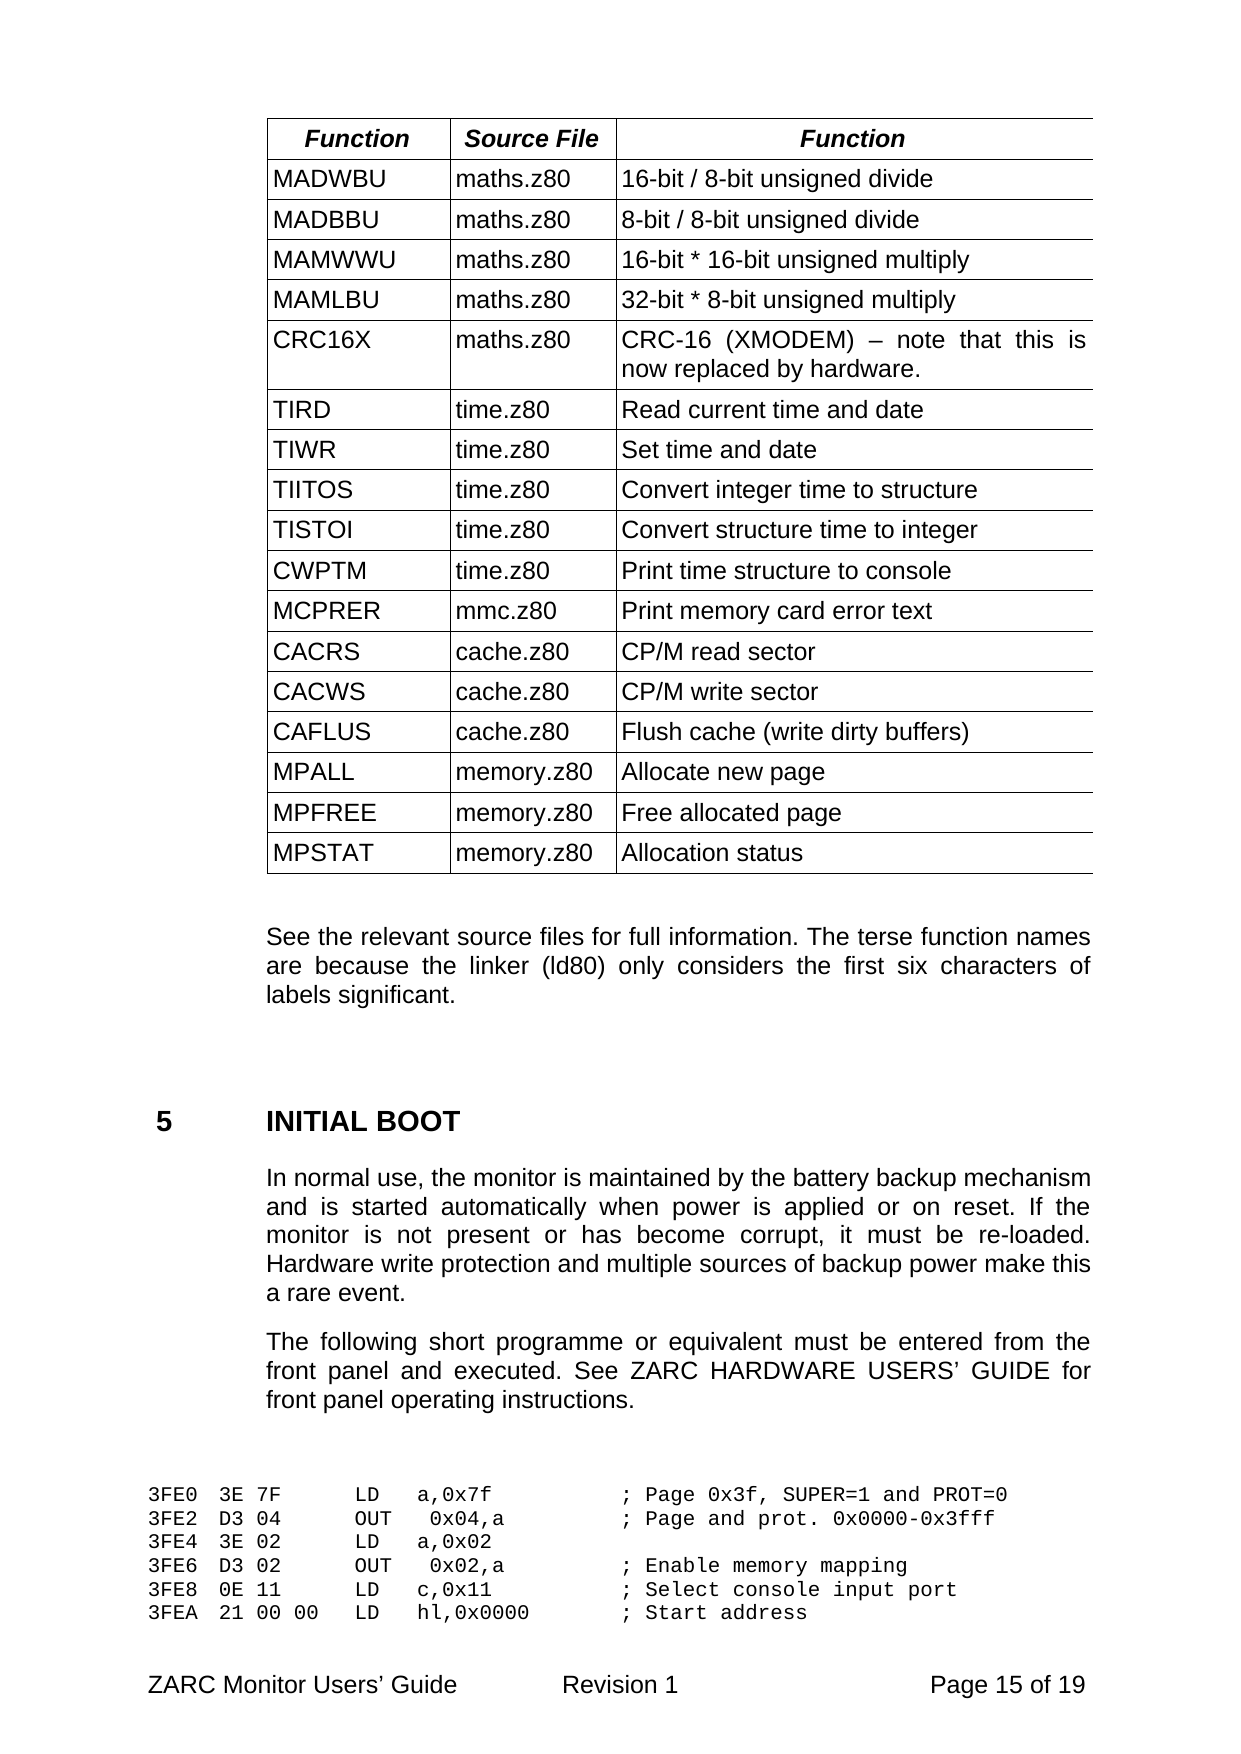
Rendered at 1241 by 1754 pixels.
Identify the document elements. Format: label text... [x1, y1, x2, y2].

table_cell CRC16X [268, 321, 450, 389]
table_cell MAMWWU [268, 240, 450, 279]
table_cell Convert structure time to integer [617, 511, 1092, 550]
table_cell Print time structure to console [617, 551, 1092, 590]
table_cell cache.z80 [451, 632, 616, 671]
table_cell CAFLUS [268, 712, 450, 752]
table_cell Print memory card error text [617, 591, 1092, 631]
table_cell Convert integer time to structure [617, 470, 1092, 510]
text See the relevant source files for full information. The terse function names are because the linker (ld80) only considers the first six characters of labels significant. [266, 922, 1092, 1008]
text The following short programme or equivalent must be entered from the front panel and executed. See ZARC HARDWARE USERS’ GUIDE for front panel operating instructions. [266, 1327, 1092, 1414]
text 3FE6 D3 02 OUT 0x02,a ; Enable memory mapping [148, 1555, 1092, 1579]
table_cell MPALL [268, 753, 450, 792]
table_cell CACWS [268, 672, 450, 711]
table_cell time.z80 [451, 390, 616, 429]
text 3FE8 0E 11 LD c,0x11 ; Select console input port [148, 1579, 1092, 1602]
table_cell maths.z80 [451, 280, 616, 320]
text In normal use, the monitor is maintained by the battery backup mechanism and is started automatically when power is applied or on reset. If the monitor is not present or has become corrupt, it must be re-loaded. Hardware write protection and multiple sources of backup power make this a rare event. [266, 1163, 1092, 1307]
table_cell 16-bit * 16-bit unsigned multiply [617, 240, 1092, 279]
table_cell 8-bit / 8-bit unsigned divide [617, 200, 1092, 239]
table_cell MAMLBU [268, 280, 450, 320]
table_cell MADBBU [268, 200, 450, 239]
table_cell Allocate new page [617, 753, 1092, 792]
table_cell CP/M write sector [617, 672, 1092, 711]
text 3FEA 21 00 00 LD hl,0x0000 ; Start address [148, 1602, 1092, 1626]
table_cell MPSTAT [268, 833, 450, 872]
table_cell memory.z80 [451, 753, 616, 792]
table_cell Set time and date [617, 430, 1092, 469]
table_cell TIRD [268, 390, 450, 429]
table_cell MCPRER [268, 591, 450, 631]
table_header Function [617, 119, 1092, 158]
table_header Function [268, 119, 450, 158]
table_cell CACRS [268, 632, 450, 671]
table_header Source File [451, 119, 616, 158]
table_cell time.z80 [451, 551, 616, 590]
table_cell cache.z80 [451, 672, 616, 711]
table_cell 32-bit * 8-bit unsigned multiply [617, 280, 1092, 320]
table_cell maths.z80 [451, 200, 616, 239]
table_cell CWPTM [268, 551, 450, 590]
text 3FE0 3E 7F LD a,0x7f ; Page 0x3f, SUPER=1 and PROT=0 [148, 1484, 1092, 1508]
table_cell TIWR [268, 430, 450, 469]
table_cell Read current time and date [617, 390, 1092, 429]
table_cell cache.z80 [451, 712, 616, 752]
table_cell 16-bit / 8-bit unsigned divide [617, 160, 1092, 199]
table_cell maths.z80 [451, 240, 616, 279]
table_cell Allocation status [617, 833, 1092, 872]
subtitle Initial Boot [148, 1104, 1092, 1138]
table_cell MADWBU [268, 160, 450, 199]
table_cell MPFREE [268, 793, 450, 832]
table_cell Free allocated page [617, 793, 1092, 832]
table_cell Flush cache (write dirty buffers) [617, 712, 1092, 752]
table_cell maths.z80 [451, 160, 616, 199]
table_cell memory.z80 [451, 833, 616, 872]
text 3FE4 3E 02 LD a,0x02 [148, 1531, 1092, 1555]
text 3FE2 D3 04 OUT 0x04,a ; Page and prot. 0x0000-0x3fff [148, 1508, 1092, 1531]
table_cell time.z80 [451, 470, 616, 510]
table_cell maths.z80 [451, 321, 616, 389]
table_cell time.z80 [451, 511, 616, 550]
table_cell CRC-16 (XMODEM) – note that this is now replaced by hardware. [617, 321, 1092, 389]
table_cell TISTOI [268, 511, 450, 550]
table_cell TIITOS [268, 470, 450, 510]
table_cell mmc.z80 [451, 591, 616, 631]
table_cell CP/M read sector [617, 632, 1092, 671]
table_cell memory.z80 [451, 793, 616, 832]
table_cell time.z80 [451, 430, 616, 469]
